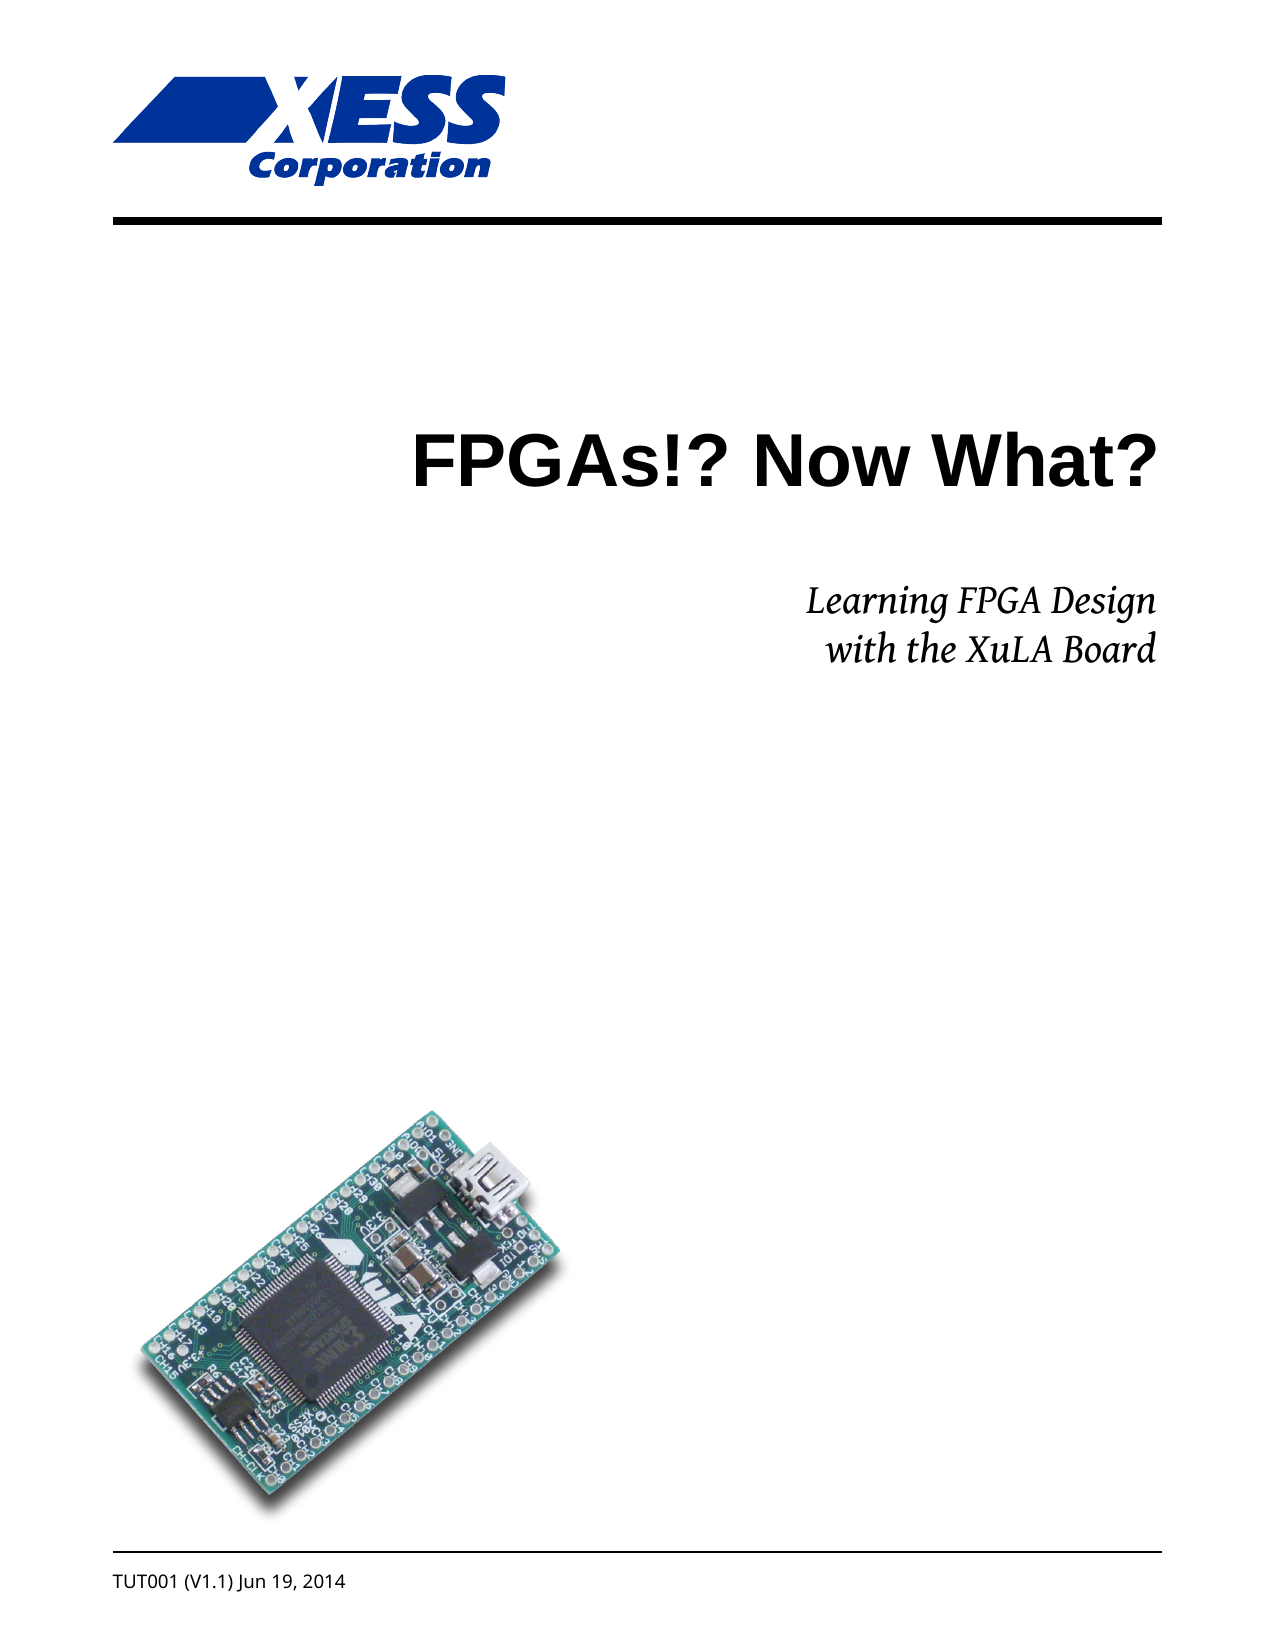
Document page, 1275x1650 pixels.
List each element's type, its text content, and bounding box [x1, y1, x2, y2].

subtitle Learning FPGA Design with the XuLA Board [225, 577, 1161, 674]
picture [115, 1104, 585, 1584]
picture [112, 75, 506, 186]
title FPGAs!? Now What? [112, 330, 1161, 502]
